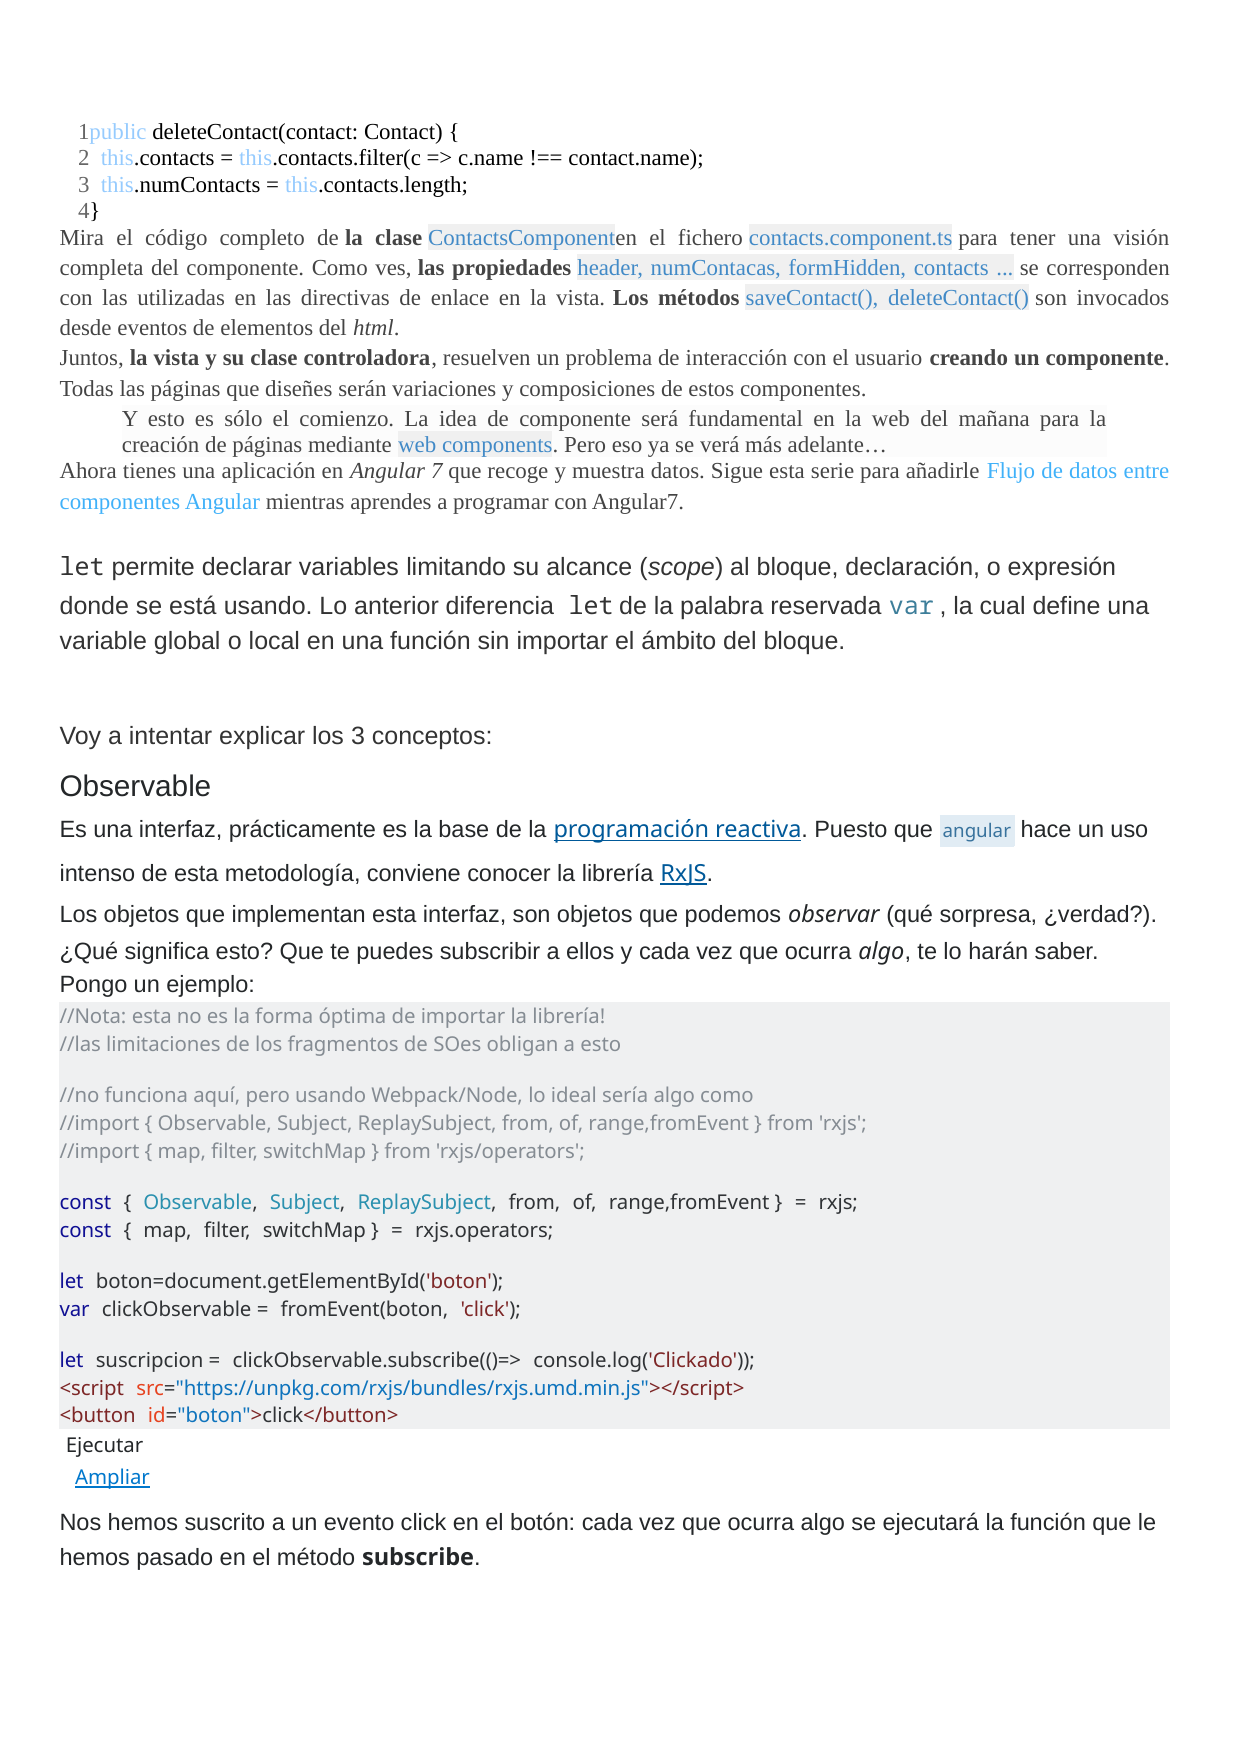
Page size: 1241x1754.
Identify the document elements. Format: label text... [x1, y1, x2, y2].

text ¿Qué significa esto? Que te puedes subscribir a ellos y cada vez que ocurra algo, te lo harán saber. [59, 934, 1170, 966]
text Ampliar [75, 1462, 1170, 1490]
text Y esto es sólo el comienzo. La idea de componente será fundamental en la web del mañana para la creación de páginas mediante web components. Pero eso ya se verá más adelante… [122, 405, 1107, 457]
text let permite declarar variables limitando su alcance (scope) al bloque, declaración, o expresión donde se está usando. Lo anterior diferencia let de la palabra reservada var , la cual define una variable global o local en una función sin importar el ámbito del bloque. [59, 548, 1170, 654]
text //no funciona aquí, pero usando Webpack/Node, lo ideal sería algo como [59, 1081, 1170, 1108]
subtitle Observable [59, 768, 1170, 802]
subtitle Es una interfaz, prácticamente es la base de la programación reactiva. Puesto que angular hace un uso intenso de esta metodología, conviene conocer la librería RxJS. [59, 813, 1170, 888]
text Pongo un ejemplo: [59, 971, 1170, 998]
text var clickObservable = fromEvent(boton, 'click'); [59, 1294, 1170, 1322]
text Ejecutar [59, 1429, 1170, 1458]
text Juntos, la vista y su clase controladora, resuelven un problema de interacción con el usuario creando un componente. Todas las páginas que diseñes serán variaciones y composiciones de estos componentes. [59, 344, 1170, 401]
text <button id="boton">click</button> [59, 1401, 1170, 1429]
text Mira el código completo de la clase ContactsComponenten el fichero contacts.component.ts para tener una visión completa del componente. Como ves, las propiedades header, numContacas, formHidden, contacts ... se corresponden con las utilizadas en las directivas de enlace en la vista. Los métodos saveContact(), deleteContact() son invocados desde eventos de elementos del html. [59, 223, 1170, 341]
table_header 1 2 3 4 [59, 118, 89, 223]
text //las limitaciones de los fragmentos de SOes obligan a esto [59, 1029, 1170, 1057]
text //import { map, filter, switchMap } from 'rxjs/operators'; [59, 1136, 1170, 1164]
table_header public deleteContact(contact: Contact) { this.contacts = this.contacts.filter(c => c.name !== contact.name); this.numContacts = this.contacts.length; } [89, 118, 1093, 223]
text const { Observable, Subject, ReplaySubject, from, of, range,fromEvent } = rxjs; [59, 1188, 1170, 1215]
text Voy a intentar explicar los 3 conceptos: [59, 721, 1170, 749]
text //import { Observable, Subject, ReplaySubject, from, of, range,fromEvent } from 'rxjs'; [59, 1108, 1170, 1136]
text //Nota: esta no es la forma óptima de importar la librería! [59, 1002, 1170, 1029]
text Los objetos que implementan esta interfaz, son objetos que podemos observar (qué sorpresa, ¿verdad?). [59, 897, 1170, 929]
text const { map, filter, switchMap } = rxjs.operators; [59, 1215, 1170, 1243]
text Nos hemos suscrito a un evento click en el botón: cada vez que ocurra algo se ejecutará la función que le hemos pasado en el método subscribe. [59, 1509, 1170, 1572]
text let boton=document.getElementById('boton'); [59, 1267, 1170, 1294]
text <script src="https://unpkg.com/rxjs/bundles/rxjs.umd.min.js"></script> [59, 1373, 1170, 1401]
text let suscripcion = clickObservable.subscribe(()=> console.log('Clickado')); [59, 1346, 1170, 1373]
text Ahora tienes una aplicación en Angular 7 que recoge y muestra datos. Sigue esta serie para añadirle Flujo de datos entre componentes Angular mientras aprendes a programar con Angular7. [59, 457, 1170, 514]
